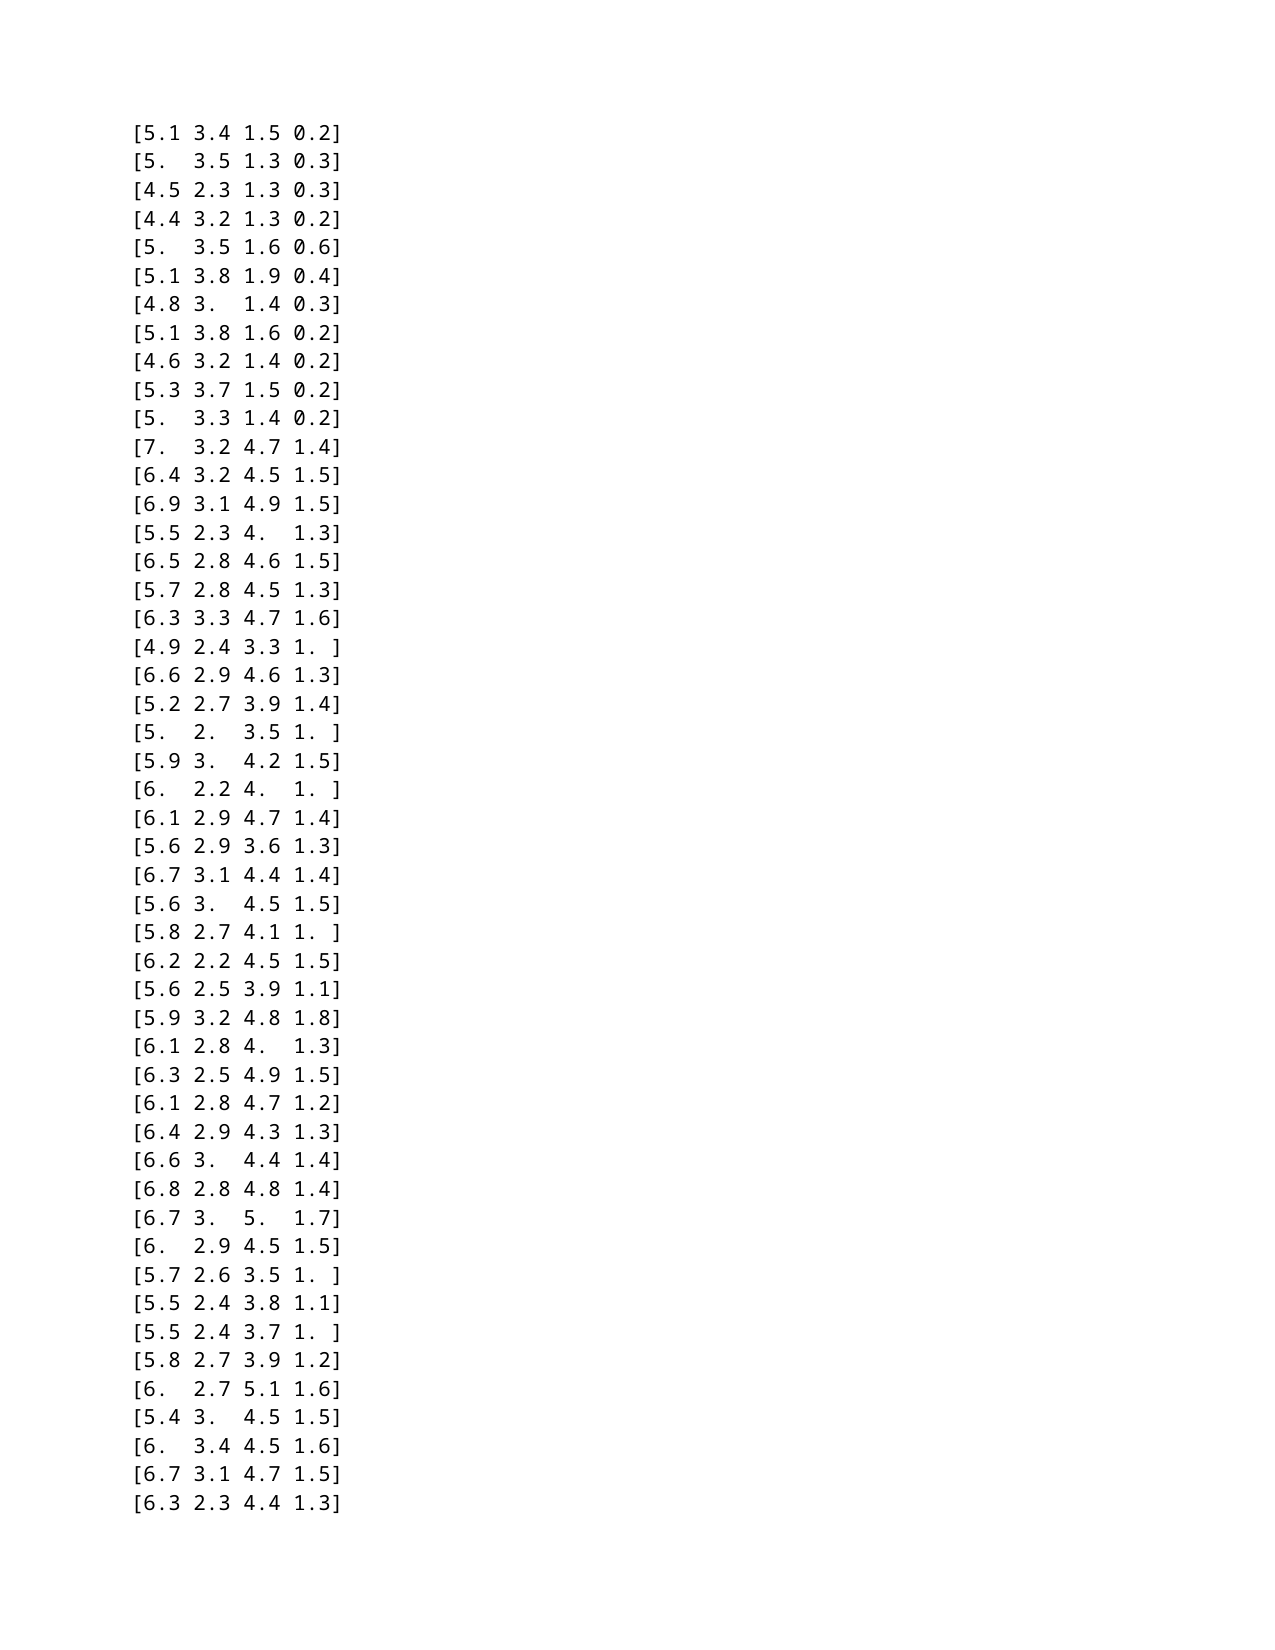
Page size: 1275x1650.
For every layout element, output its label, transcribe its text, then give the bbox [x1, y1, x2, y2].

text [5.8 2.7 4.1 1. ] [118, 917, 1157, 946]
text [5.1 3.4 1.5 0.2] [118, 118, 1157, 147]
text [5. 3.3 1.4 0.2] [118, 403, 1157, 432]
text [4.8 3. 1.4 0.3] [118, 289, 1157, 318]
text [6.4 3.2 4.5 1.5] [118, 461, 1157, 489]
text [5.8 2.7 3.9 1.2] [118, 1345, 1157, 1374]
text [5.2 2.7 3.9 1.4] [118, 689, 1157, 717]
text [5.5 2.3 4. 1.3] [118, 518, 1157, 546]
text [6.1 2.8 4. 1.3] [118, 1031, 1157, 1060]
text [6.2 2.2 4.5 1.5] [118, 946, 1157, 974]
text [5.6 2.9 3.6 1.3] [118, 832, 1157, 860]
text [5.9 3. 4.2 1.5] [118, 746, 1157, 774]
text [6.6 3. 4.4 1.4] [118, 1146, 1157, 1174]
text [6. 2.9 4.5 1.5] [118, 1231, 1157, 1260]
text [4.9 2.4 3.3 1. ] [118, 632, 1157, 660]
text [6. 2.2 4. 1. ] [118, 774, 1157, 803]
text [4.4 3.2 1.3 0.2] [118, 204, 1157, 232]
text [6.1 2.8 4.7 1.2] [118, 1088, 1157, 1117]
text [5. 3.5 1.3 0.3] [118, 147, 1157, 175]
text [5.5 2.4 3.7 1. ] [118, 1317, 1157, 1345]
text [6.1 2.9 4.7 1.4] [118, 803, 1157, 832]
text [6.8 2.8 4.8 1.4] [118, 1174, 1157, 1203]
text [6.7 3.1 4.7 1.5] [118, 1459, 1157, 1488]
text [4.5 2.3 1.3 0.3] [118, 175, 1157, 204]
text [5.5 2.4 3.8 1.1] [118, 1288, 1157, 1317]
text [6.9 3.1 4.9 1.5] [118, 489, 1157, 518]
text [6.6 2.9 4.6 1.3] [118, 660, 1157, 689]
text [5.1 3.8 1.9 0.4] [118, 261, 1157, 289]
text [5.4 3. 4.5 1.5] [118, 1402, 1157, 1431]
text [5.6 3. 4.5 1.5] [118, 889, 1157, 917]
text [5. 2. 3.5 1. ] [118, 717, 1157, 746]
text [5.7 2.8 4.5 1.3] [118, 575, 1157, 603]
text [6.3 2.5 4.9 1.5] [118, 1060, 1157, 1088]
text [6.3 2.3 4.4 1.3] [118, 1488, 1157, 1517]
text [6.5 2.8 4.6 1.5] [118, 546, 1157, 575]
text [5.3 3.7 1.5 0.2] [118, 375, 1157, 403]
text [6.7 3.1 4.4 1.4] [118, 860, 1157, 889]
text [5.9 3.2 4.8 1.8] [118, 1003, 1157, 1031]
text [5.1 3.8 1.6 0.2] [118, 318, 1157, 346]
text [6. 2.7 5.1 1.6] [118, 1374, 1157, 1402]
text [5.6 2.5 3.9 1.1] [118, 974, 1157, 1003]
text [6.7 3. 5. 1.7] [118, 1203, 1157, 1231]
text [5. 3.5 1.6 0.6] [118, 232, 1157, 261]
text [5.7 2.6 3.5 1. ] [118, 1260, 1157, 1288]
text [4.6 3.2 1.4 0.2] [118, 346, 1157, 375]
text [6.4 2.9 4.3 1.3] [118, 1117, 1157, 1146]
text [7. 3.2 4.7 1.4] [118, 432, 1157, 461]
text [6.3 3.3 4.7 1.6] [118, 603, 1157, 632]
text [6. 3.4 4.5 1.6] [118, 1431, 1157, 1459]
